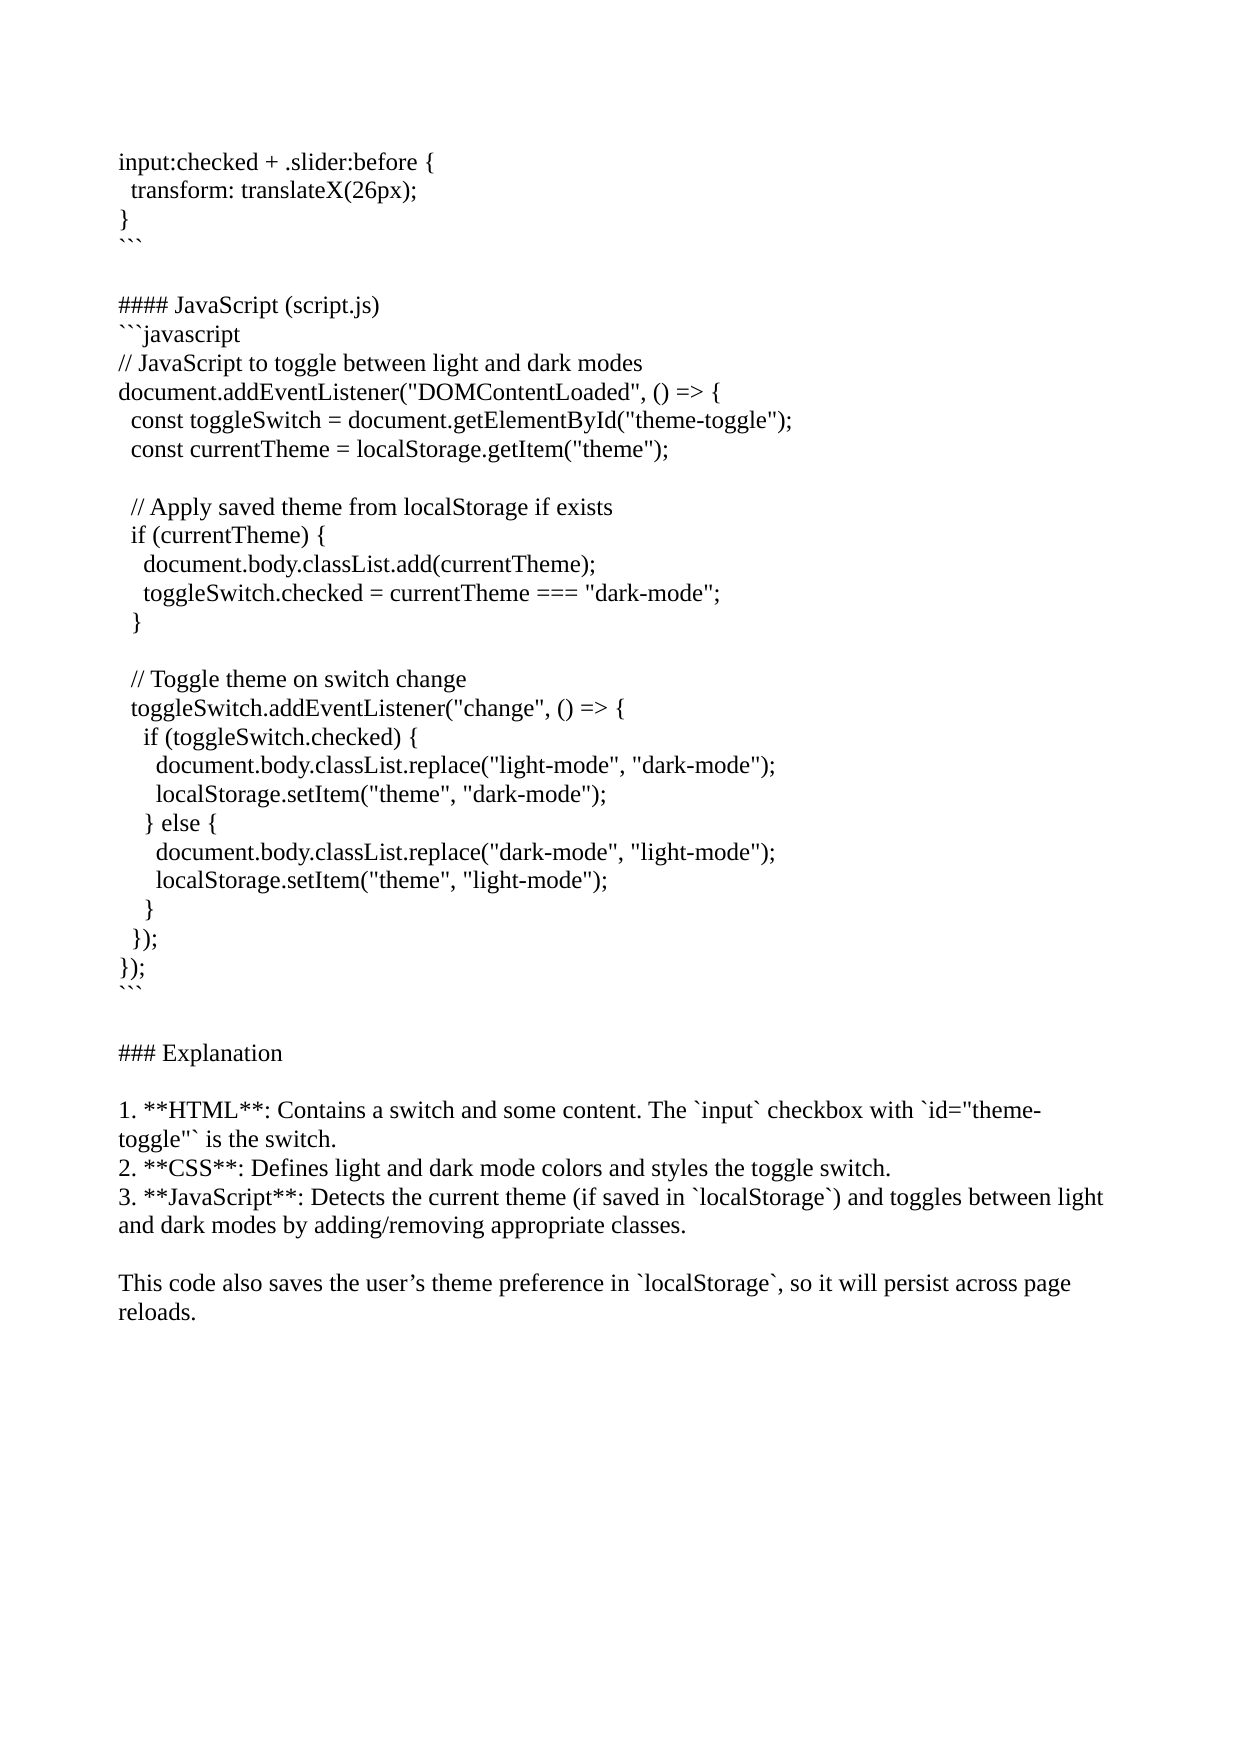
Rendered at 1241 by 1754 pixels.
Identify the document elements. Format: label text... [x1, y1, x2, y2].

text input:checked + .slider:before { transform: translateX(26px); } ``` #### JavaScript (script.js) ```javascript // JavaScript to toggle between light and dark modes document.addEventListener("DOMContentLoaded", () => { const toggleSwitch = document.getElementById("theme-toggle"); const currentTheme = localStorage.getItem("theme"); // Apply saved theme from localStorage if exists if (currentTheme) { document.body.classList.add(currentTheme); toggleSwitch.checked = currentTheme === "dark-mode"; } // Toggle theme on switch change toggleSwitch.addEventListener("change", () => { if (toggleSwitch.checked) { document.body.classList.replace("light-mode", "dark-mode"); localStorage.setItem("theme", "dark-mode"); } else { document.body.classList.replace("dark-mode", "light-mode"); localStorage.setItem("theme", "light-mode"); } }); }); ``` ### Explanation 1. **HTML**: Contains a switch and some content. The `input` checkbox with `id="theme-toggle"` is the switch. 2. **CSS**: Defines light and dark mode colors and styles the toggle switch. 3. **JavaScript**: Detects the current theme (if saved in `localStorage`) and toggles between light and dark modes by adding/removing appropriate classes. This code also saves the user’s theme preference in `localStorage`, so it will persist across page reloads. [118, 118, 1122, 1326]
